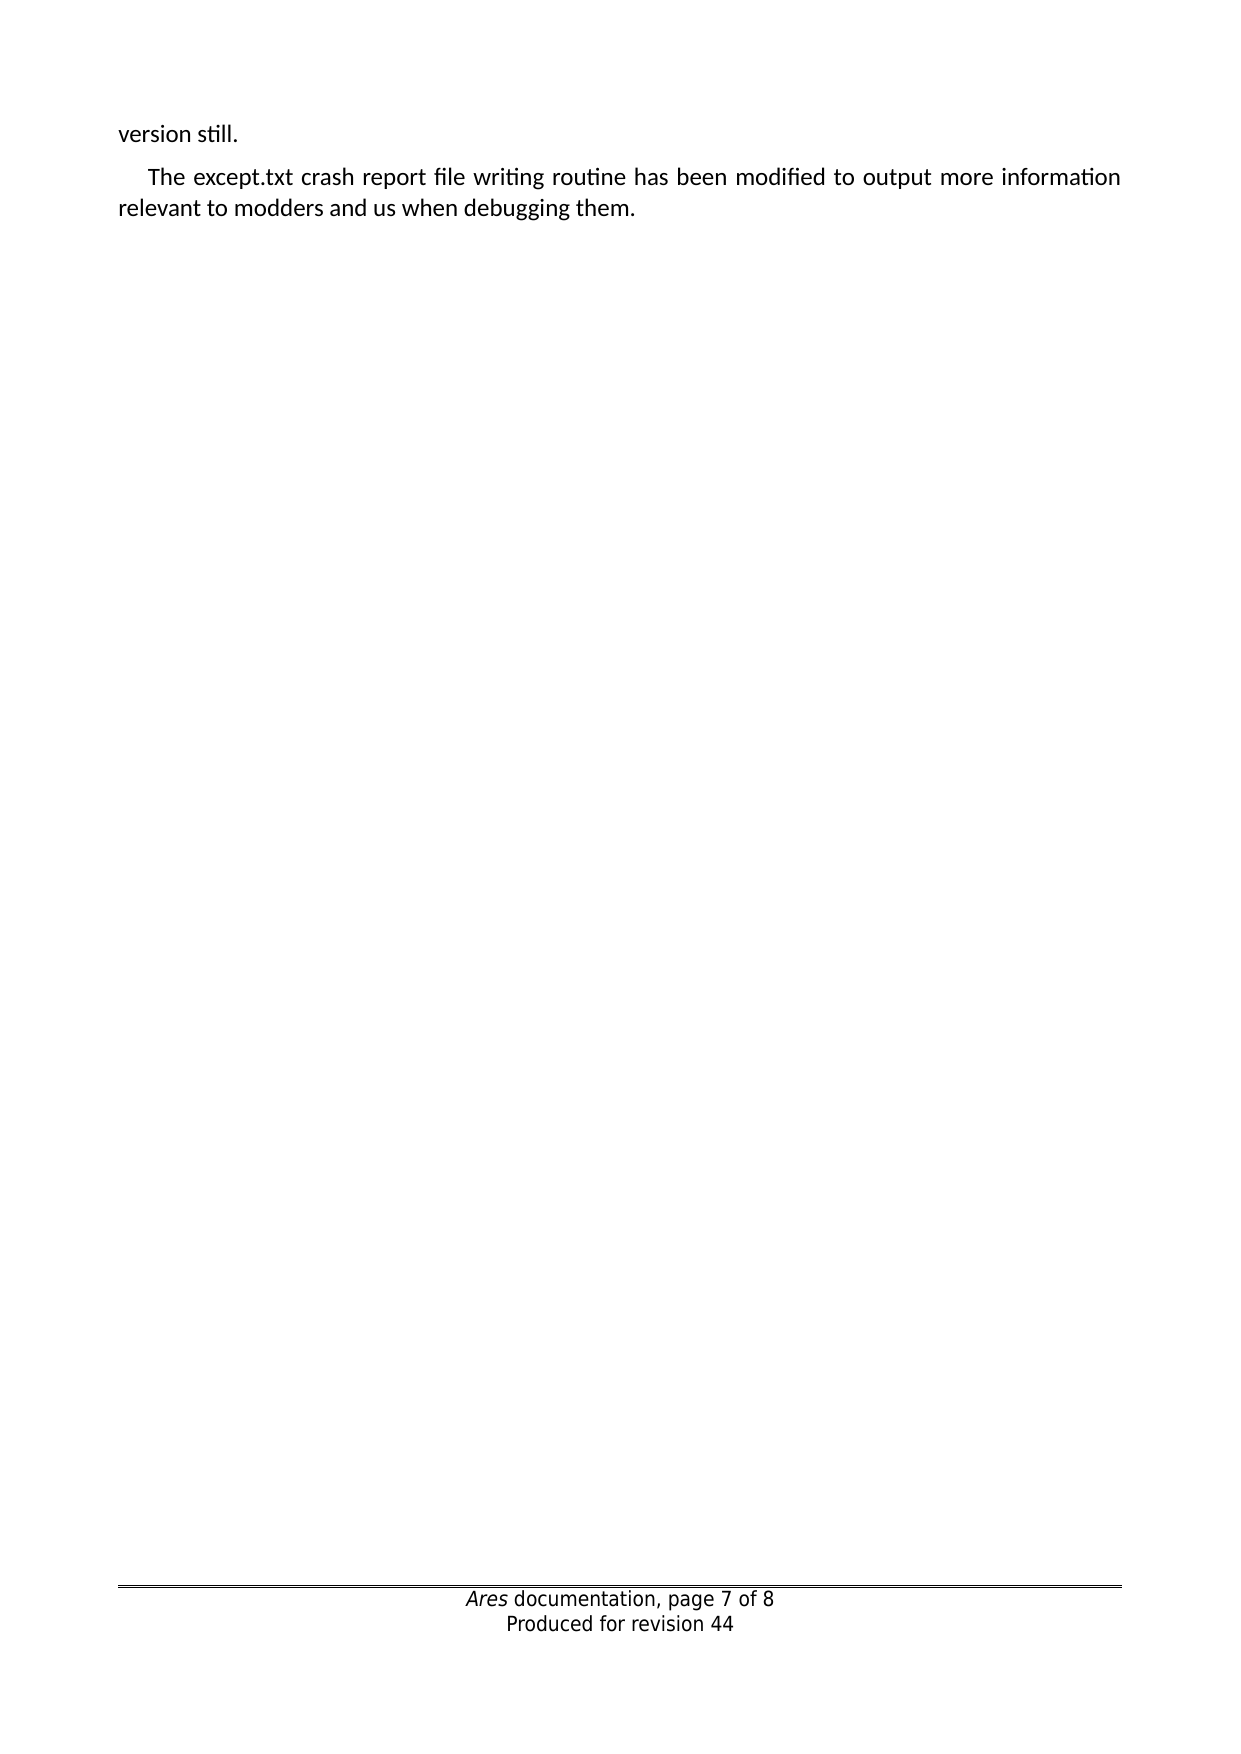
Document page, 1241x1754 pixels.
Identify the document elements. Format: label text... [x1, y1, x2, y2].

text version still. [118, 118, 1122, 149]
text The except.txt crash report file writing routine has been modified to output more information relevant to modders and us when debugging them. [118, 161, 1122, 222]
